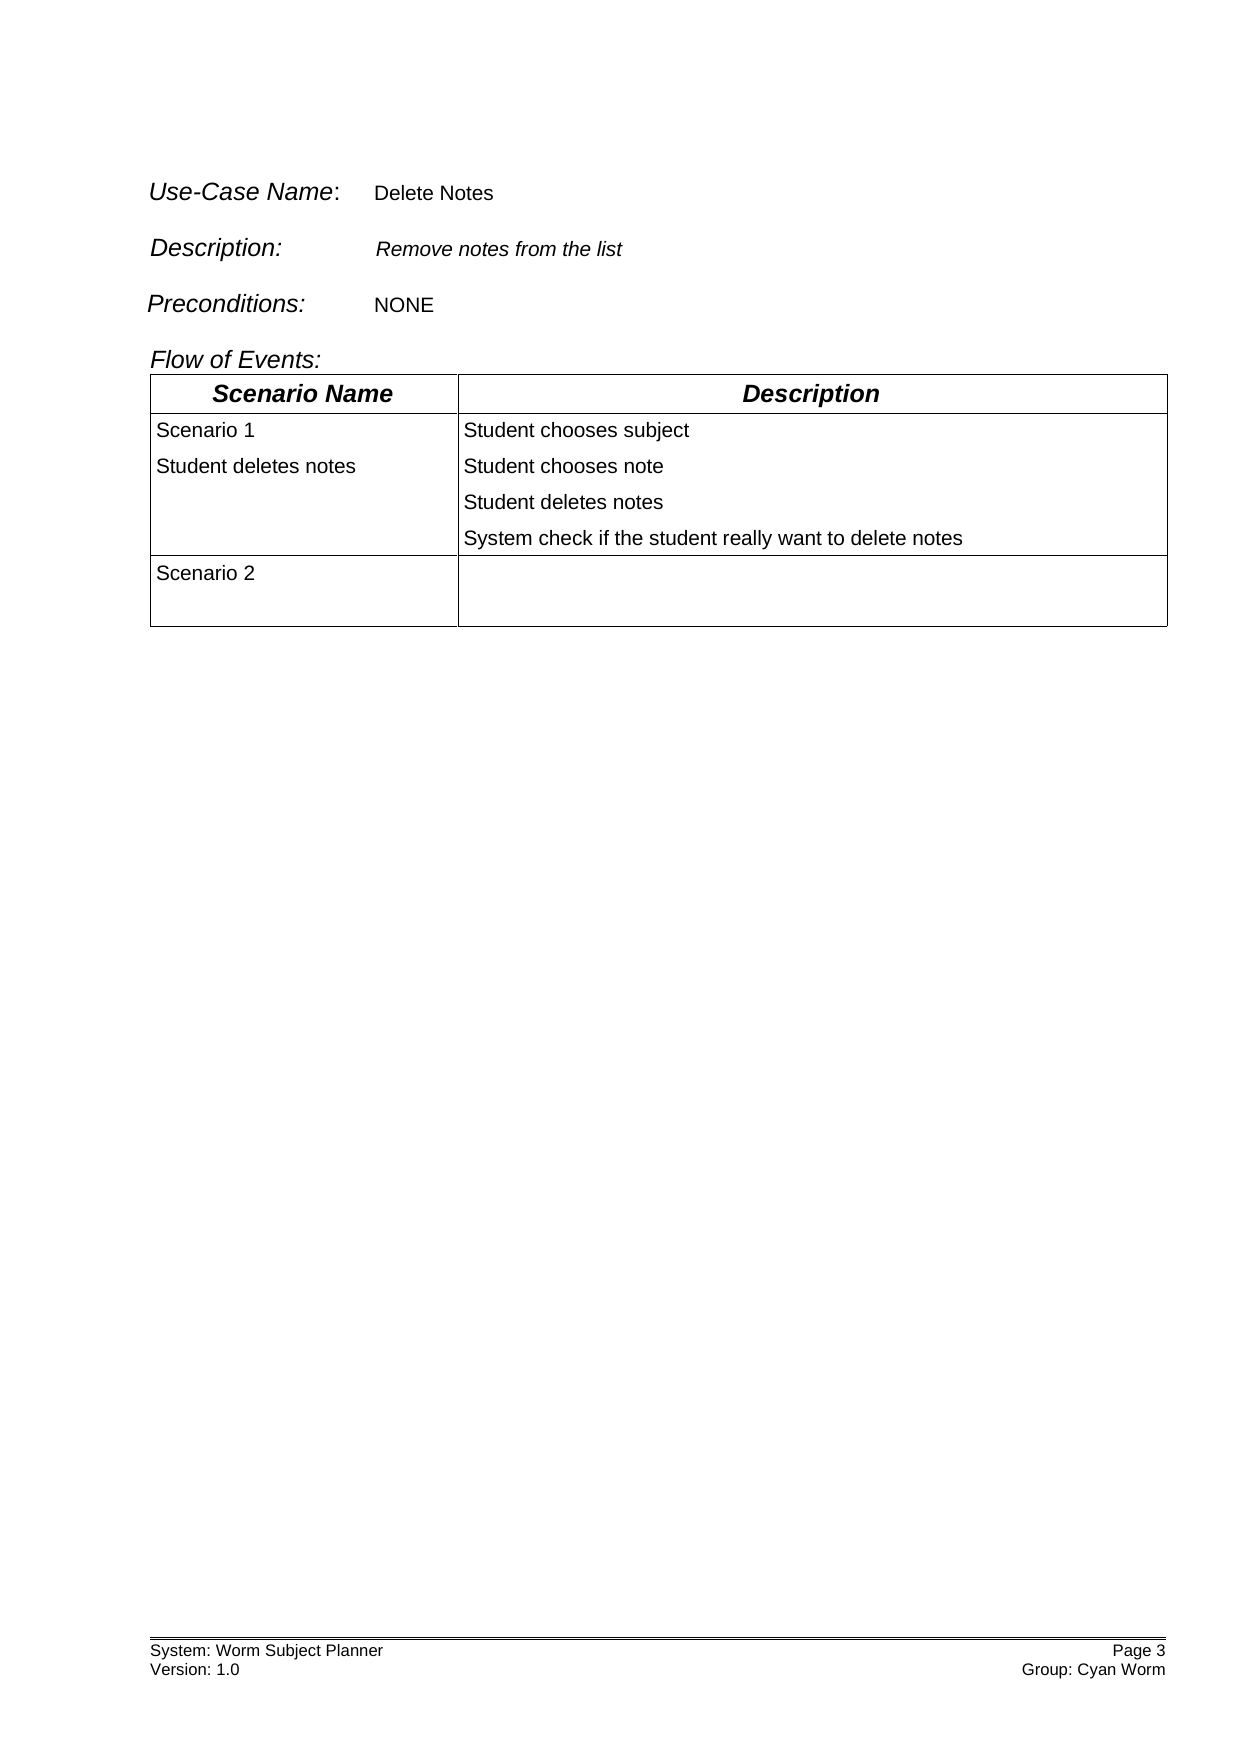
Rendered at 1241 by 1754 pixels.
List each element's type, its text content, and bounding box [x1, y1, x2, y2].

table_header Scenario Name [151, 375, 457, 413]
table_cell [459, 556, 1167, 626]
table_cell Scenario 2 [151, 556, 457, 626]
text Preconditions: NONE [147, 290, 1166, 318]
text Flow of Events: [150, 346, 1166, 374]
table_cell Scenario 1 Student deletes notes [151, 414, 457, 555]
table_header Description [459, 375, 1167, 413]
text Description: Remove notes from the list [150, 234, 1166, 262]
text Use-Case Name: Delete Notes [148, 178, 1166, 206]
table_cell Student chooses subject Student chooses note Student deletes notes System check if the student really want to delete notes [459, 414, 1167, 555]
